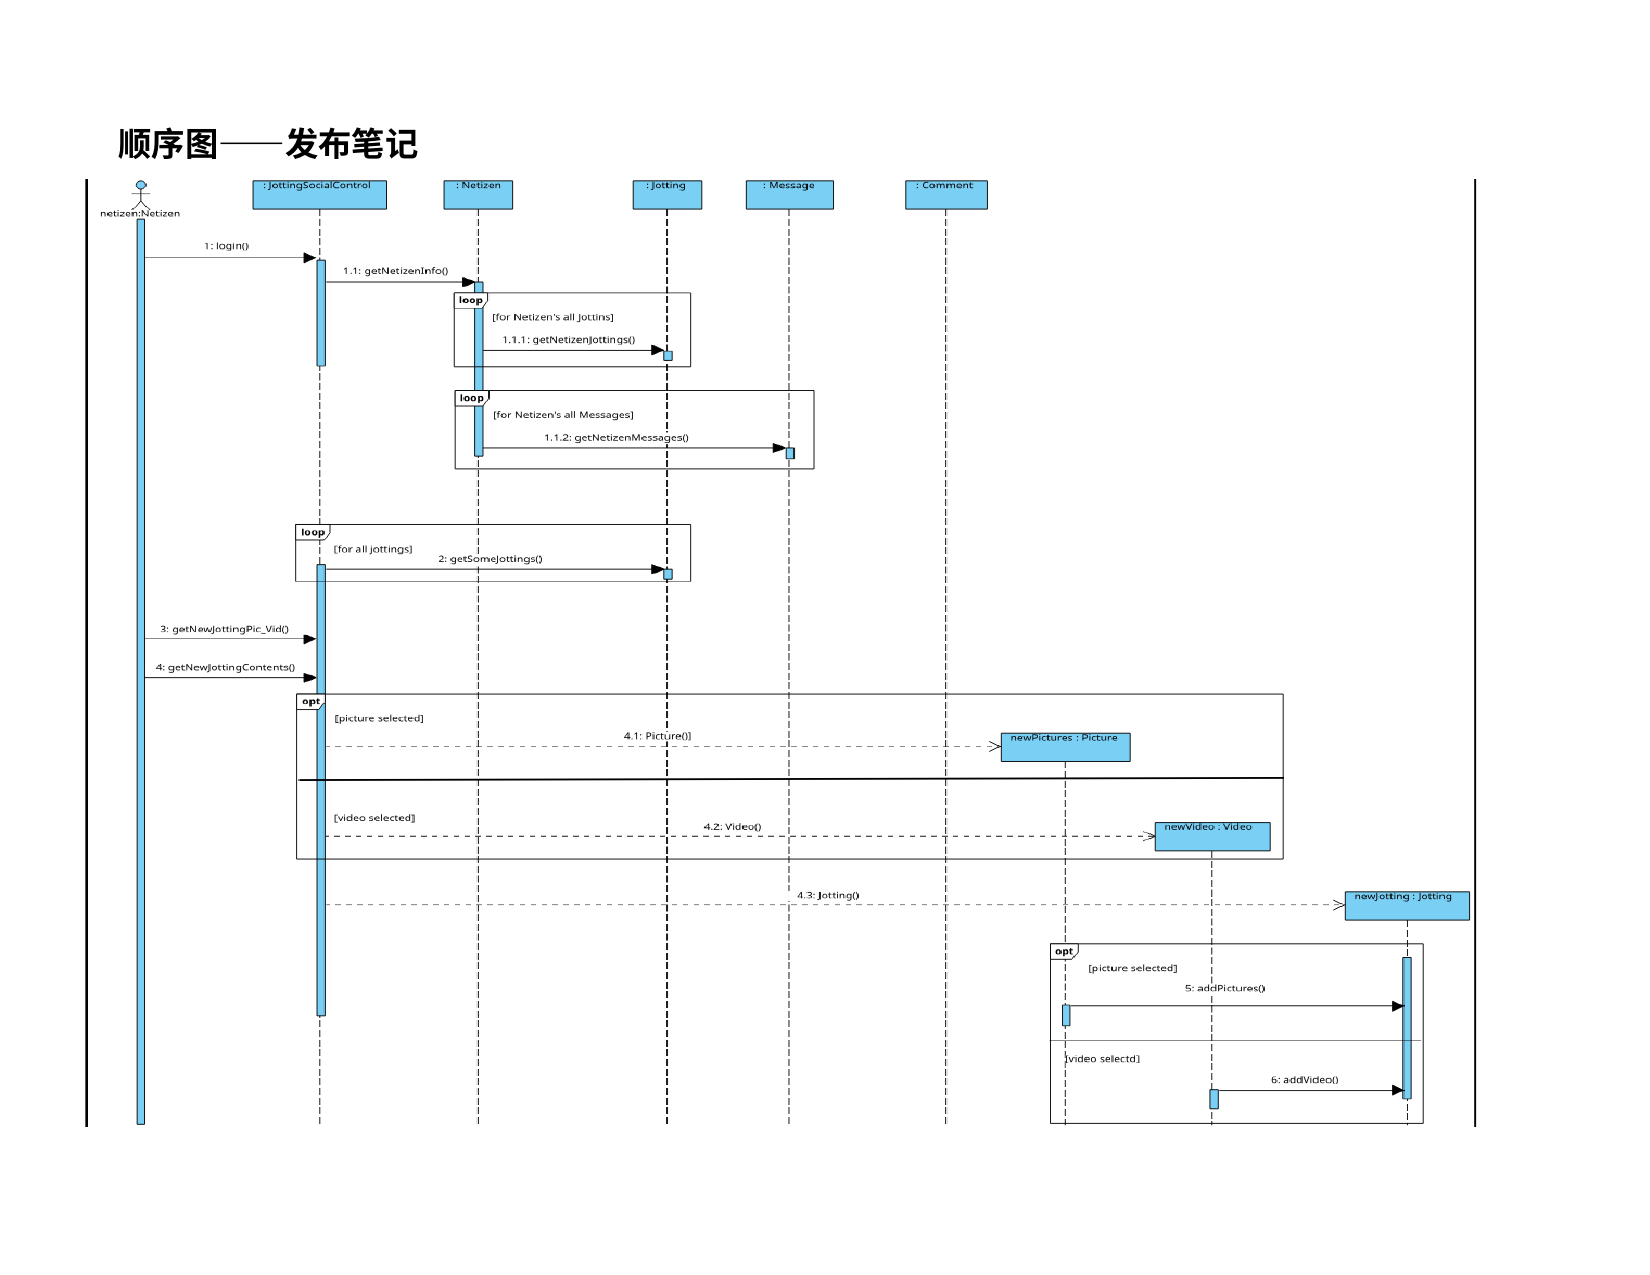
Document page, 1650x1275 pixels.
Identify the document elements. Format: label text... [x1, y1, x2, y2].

picture [85, 187, 1477, 1127]
subtitle 顺序图——发布笔记 [118, 118, 1532, 166]
